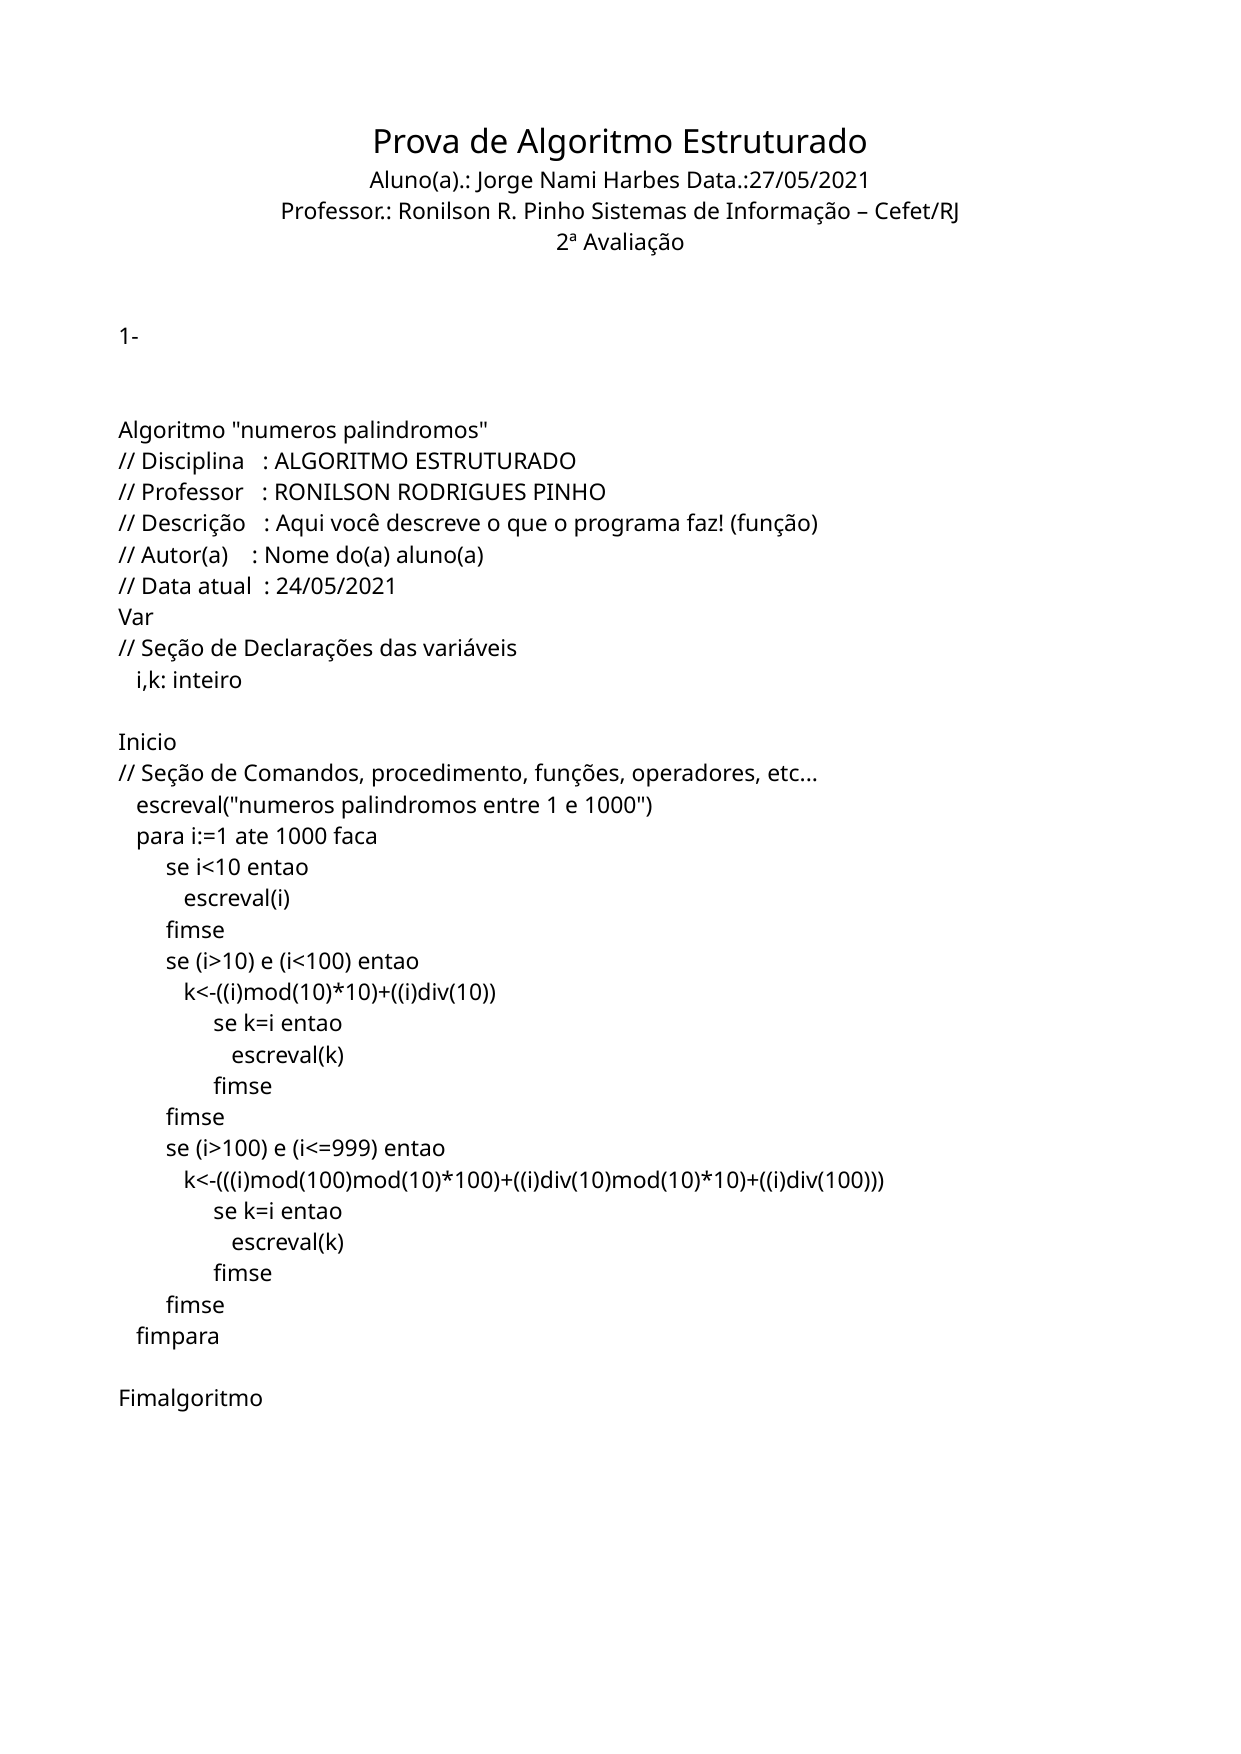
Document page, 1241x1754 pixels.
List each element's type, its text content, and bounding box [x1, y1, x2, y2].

text // Data atual : 24/05/2021 [118, 570, 1122, 601]
text escreval(k) [118, 1226, 1122, 1257]
text Algoritmo "numeros palindromos" [118, 413, 1122, 445]
text Prova de Algoritmo Estruturado [118, 118, 1122, 163]
text Professor.: Ronilson R. Pinho Sistemas de Informação – Cefet/RJ [118, 195, 1122, 226]
text // Disciplina : ALGORITMO ESTRUTURADO [118, 445, 1122, 476]
text i,k: inteiro [118, 663, 1122, 695]
text escreval(i) [118, 882, 1122, 913]
text 2ª Avaliação [118, 226, 1122, 257]
text se (i>10) e (i<100) entao [118, 945, 1122, 976]
text se k=i entao [118, 1195, 1122, 1226]
text fimpara [118, 1320, 1122, 1351]
text // Professor : RONILSON RODRIGUES PINHO [118, 476, 1122, 507]
text Aluno(a).: Jorge Nami Harbes Data.:27/05/2021 [118, 163, 1122, 195]
text // Descrição : Aqui você descreve o que o programa faz! (função) [118, 507, 1122, 538]
text Fimalgoritmo [118, 1382, 1122, 1413]
text se k=i entao [118, 1007, 1122, 1038]
text fimse [118, 913, 1122, 945]
text fimse [118, 1101, 1122, 1132]
text escreval(k) [118, 1038, 1122, 1070]
text k<-((i)mod(10)*10)+((i)div(10)) [118, 976, 1122, 1007]
text 1- [118, 320, 1122, 351]
text // Seção de Declarações das variáveis [118, 632, 1122, 663]
text para i:=1 ate 1000 faca [118, 820, 1122, 851]
text Inicio [118, 726, 1122, 757]
text escreval("numeros palindromos entre 1 e 1000") [118, 788, 1122, 820]
text se i<10 entao [118, 851, 1122, 882]
text k<-(((i)mod(100)mod(10)*100)+((i)div(10)mod(10)*10)+((i)div(100))) [118, 1163, 1122, 1195]
text fimse [118, 1257, 1122, 1288]
text // Autor(a) : Nome do(a) aluno(a) [118, 538, 1122, 570]
text Var [118, 601, 1122, 632]
text // Seção de Comandos, procedimento, funções, operadores, etc... [118, 757, 1122, 788]
text fimse [118, 1070, 1122, 1101]
text fimse [118, 1288, 1122, 1320]
text se (i>100) e (i<=999) entao [118, 1132, 1122, 1163]
